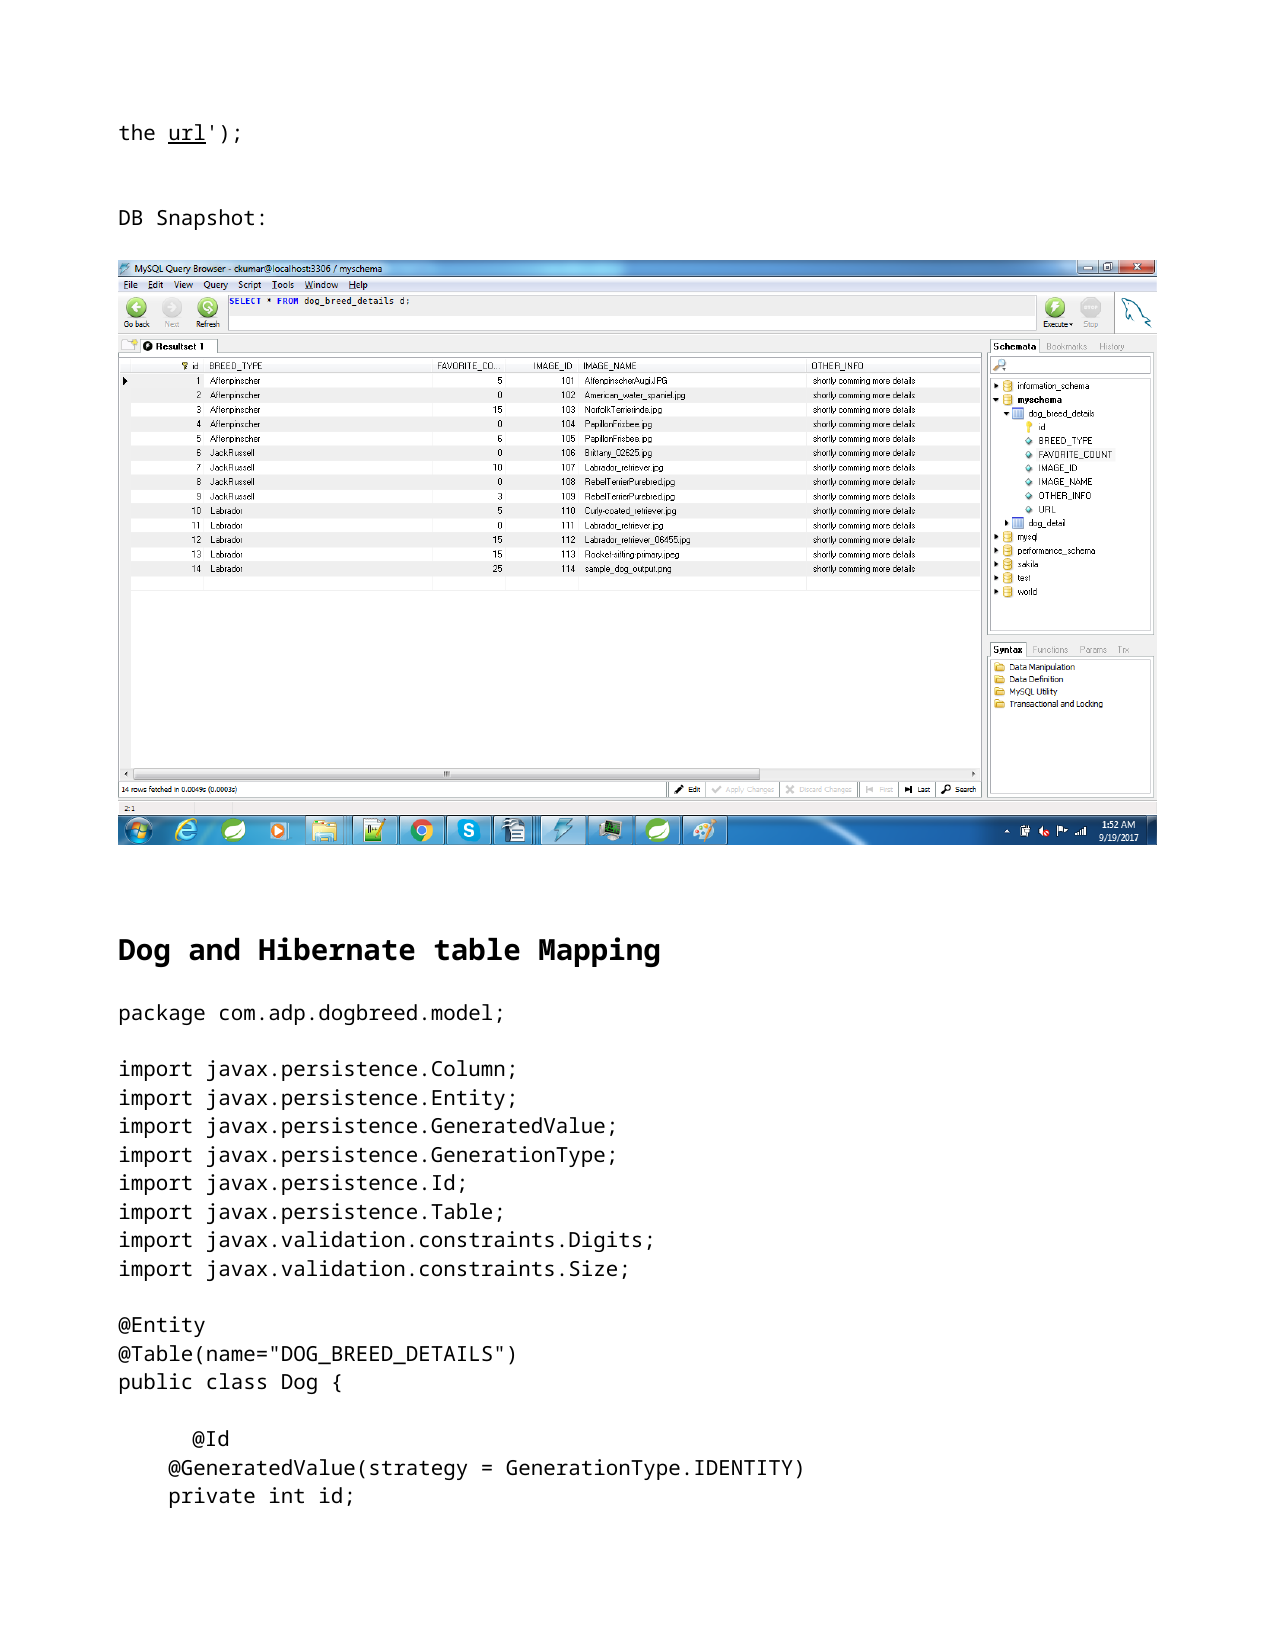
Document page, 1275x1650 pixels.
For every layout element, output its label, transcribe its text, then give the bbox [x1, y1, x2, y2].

text Dog and Hibernate table Mapping [118, 929, 1157, 969]
text the url'); [118, 118, 1157, 147]
picture [118, 260, 1157, 845]
text public class Dog { [118, 1367, 1157, 1396]
text import javax.persistence.Table; [118, 1197, 1157, 1225]
text @Id [118, 1424, 1157, 1453]
text import javax.validation.constraints.Digits; [118, 1225, 1157, 1254]
text import javax.validation.constraints.Size; [118, 1254, 1157, 1282]
text import javax.persistence.Entity; [118, 1083, 1157, 1111]
text @Table(name="DOG_BREED_DETAILS") [118, 1339, 1157, 1367]
text import javax.persistence.Column; [118, 1054, 1157, 1083]
text DB Snapshot: [118, 203, 1157, 232]
text import javax.persistence.Id; [118, 1168, 1157, 1197]
text import javax.persistence.GenerationType; [118, 1140, 1157, 1168]
text @Entity [118, 1311, 1157, 1339]
text import javax.persistence.GeneratedValue; [118, 1111, 1157, 1140]
text @GeneratedValue(strategy = GenerationType.IDENTITY) [118, 1453, 1157, 1481]
text package com.adp.dogbreed.model; [118, 998, 1157, 1026]
text private int id; [118, 1481, 1157, 1509]
